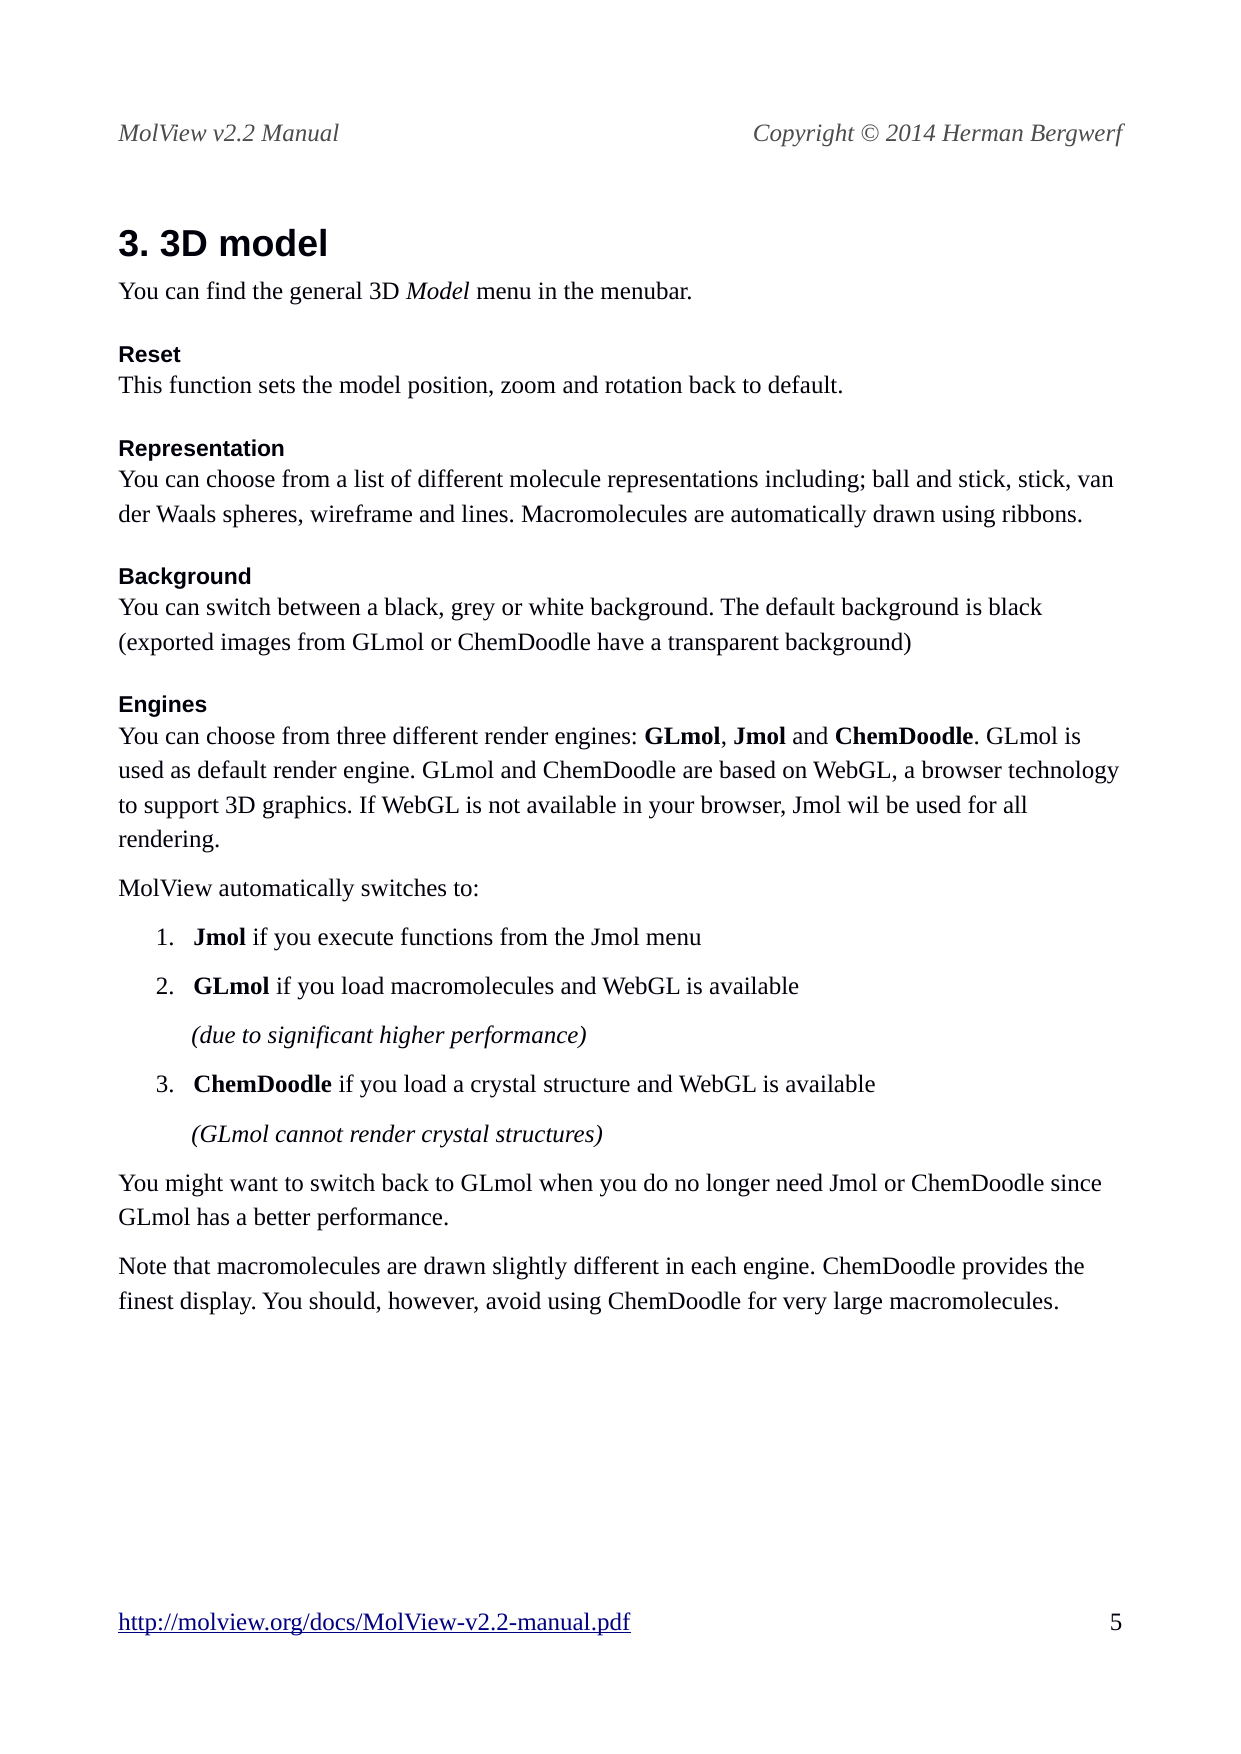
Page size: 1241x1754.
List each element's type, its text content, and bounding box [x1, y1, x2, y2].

text MolView automatically switches to: [118, 873, 1122, 902]
text You can switch between a black, grey or white background. The default background is black (exported images from GLmol or ChemDoodle have a transparent background) [118, 592, 1122, 656]
list ChemDoodle if you load a crystal structure and WebGL is available [156, 1069, 1122, 1098]
list Jmol if you execute functions from the Jmol menu [156, 922, 1122, 951]
text (GLmol cannot render crystal structures) [118, 1119, 1122, 1147]
subtitle Engines [118, 691, 1152, 718]
subtitle Representation [118, 435, 1152, 461]
text This function sets the model position, zoom and rotation back to default. [118, 370, 1122, 399]
text You can find the general 3D Model menu in the menubar. [118, 276, 1122, 305]
text You can choose from a list of different molecule representations including; ball and stick, stick, van der Waals spheres, wireframe and lines. Macromolecules are automatically drawn using ribbons. [118, 464, 1122, 527]
text You can choose from three different render engines: GLmol, Jmol and ChemDoodle. GLmol is used as default render engine. GLmol and ChemDoodle are based on WebGL, a browser technology to support 3D graphics. If WebGL is not available in your browser, Jmol wil be used for all rendering. [118, 721, 1122, 853]
text (due to significant higher performance) [118, 1021, 1122, 1049]
text Note that macromolecules are drawn slightly different in each engine. ChemDoodle provides the finest display. You should, however, avoid using ChemDoodle for very large macromolecules. [118, 1251, 1122, 1314]
list GLmol if you load macromolecules and WebGL is available [156, 971, 1122, 1000]
subtitle Background [118, 563, 1152, 589]
subtitle 3. 3D model [118, 221, 1122, 264]
text You might want to switch back to GLmol when you do no longer need Jmol or ChemDoodle since GLmol has a better performance. [118, 1168, 1122, 1231]
subtitle Reset [118, 341, 1152, 367]
